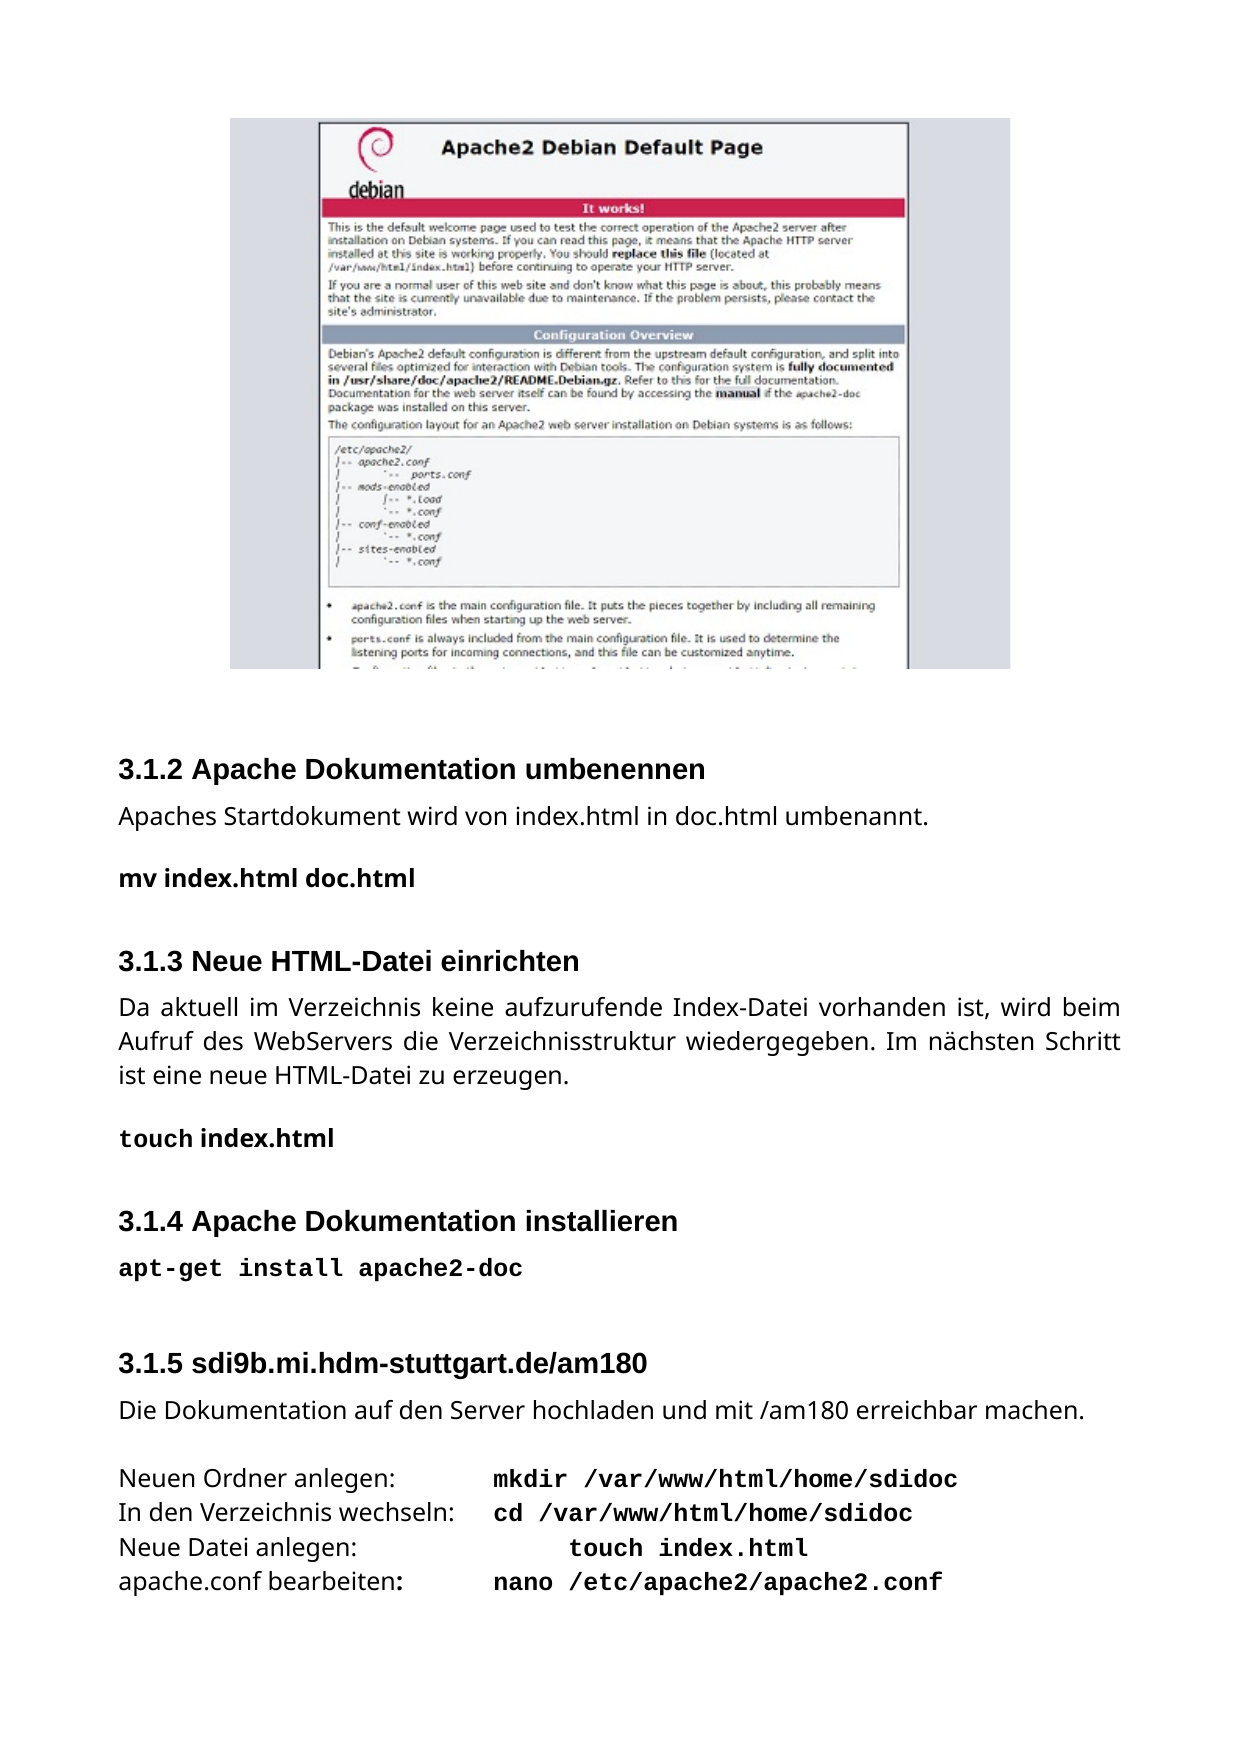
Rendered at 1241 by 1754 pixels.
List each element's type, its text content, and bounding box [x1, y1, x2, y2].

text mv index.html doc.html [118, 861, 1122, 895]
subtitle 3.1.2 Apache Dokumentation umbenennen [118, 752, 1122, 786]
text Neue Datei anlegen: touch index.html [118, 1529, 1122, 1563]
text Apaches Startdokument wird von index.html in doc.html umbenannt. [118, 798, 1122, 832]
text Die Dokumentation auf den Server hochladen und mit /am180 erreichbar machen. [118, 1393, 1122, 1427]
text apt-get install apache2-doc [118, 1249, 1122, 1284]
text Da aktuell im Verzeichnis keine aufzurufende Index-Datei vorhanden ist, wird beim Aufruf des WebServers die Verzeichnisstruktur wiedergegeben. Im nächsten Schritt ist eine neue HTML-Datei zu erzeugen. [118, 990, 1122, 1092]
picture [230, 118, 1011, 669]
text apache.conf bearbeiten: nano /etc/apache2/apache2.conf [118, 1563, 1122, 1598]
subtitle 3.1.4 Apache Dokumentation installieren [118, 1203, 1122, 1237]
text Neuen Ordner anlegen: mkdir /var/www/html/home/sdidoc [118, 1461, 1122, 1495]
subtitle 3.1.3 Neue HTML-Datei einrichten [118, 944, 1122, 977]
text touch index.html [118, 1121, 1122, 1155]
text In den Verzeichnis wechseln: cd /var/www/html/home/sdidoc [118, 1495, 1122, 1529]
subtitle 3.1.5 sdi9b.mi.hdm-stuttgart.de/am180 [118, 1347, 1122, 1380]
